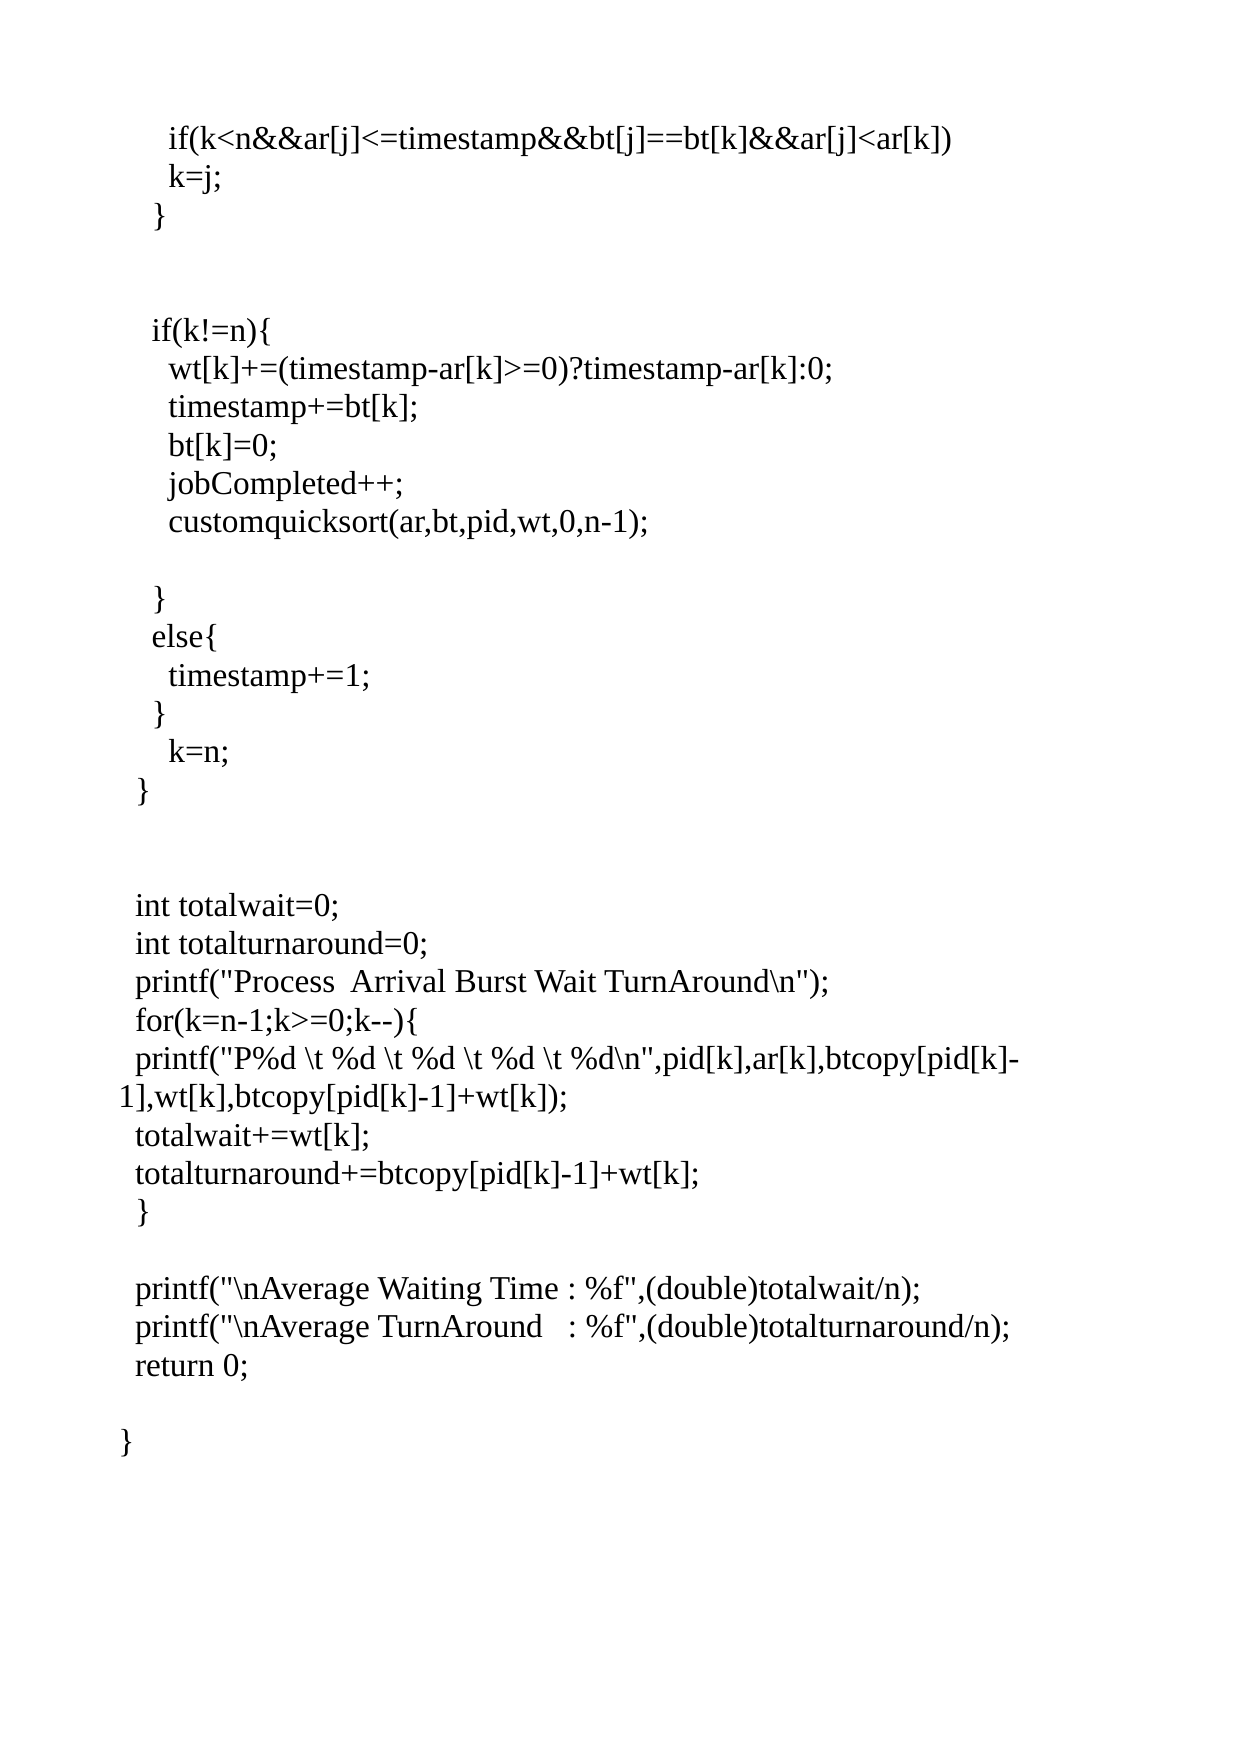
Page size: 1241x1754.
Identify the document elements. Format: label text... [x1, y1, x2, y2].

text totalwait+=wt[k]; [118, 1115, 1122, 1153]
text } [118, 1421, 1122, 1460]
text int totalwait=0; [118, 885, 1122, 923]
text } [118, 195, 1122, 233]
text for(k=n-1;k>=0;k--){ [118, 1000, 1122, 1038]
text printf("P%d \t %d \t %d \t %d \t %d\n",pid[k],ar[k],btcopy[pid[k]-1],wt[k],btcopy[pid[k]-1]+wt[k]); [118, 1038, 1122, 1115]
text bt[k]=0; [118, 425, 1122, 463]
text if(k<n&&ar[j]<=timestamp&&bt[j]==bt[k]&&ar[j]<ar[k]) [118, 118, 1122, 156]
text timestamp+=bt[k]; [118, 386, 1122, 425]
text int totalturnaround=0; [118, 923, 1122, 961]
text } [118, 1191, 1122, 1230]
text customquicksort(ar,bt,pid,wt,0,n-1); [118, 501, 1122, 540]
text wt[k]+=(timestamp-ar[k]>=0)?timestamp-ar[k]:0; [118, 348, 1122, 386]
text timestamp+=1; [118, 655, 1122, 693]
text } [118, 578, 1122, 616]
text if(k!=n){ [118, 310, 1122, 348]
text jobCompleted++; [118, 463, 1122, 501]
text k=j; [118, 156, 1122, 195]
text printf("\nAverage Waiting Time : %f",(double)totalwait/n); [118, 1268, 1122, 1306]
text totalturnaround+=btcopy[pid[k]-1]+wt[k]; [118, 1153, 1122, 1191]
text } [118, 693, 1122, 731]
text } [118, 770, 1122, 808]
text return 0; [118, 1345, 1122, 1383]
text else{ [118, 616, 1122, 655]
text k=n; [118, 731, 1122, 770]
text printf("Process Arrival Burst Wait TurnAround\n"); [118, 961, 1122, 1000]
text printf("\nAverage TurnAround : %f",(double)totalturnaround/n); [118, 1306, 1122, 1345]
